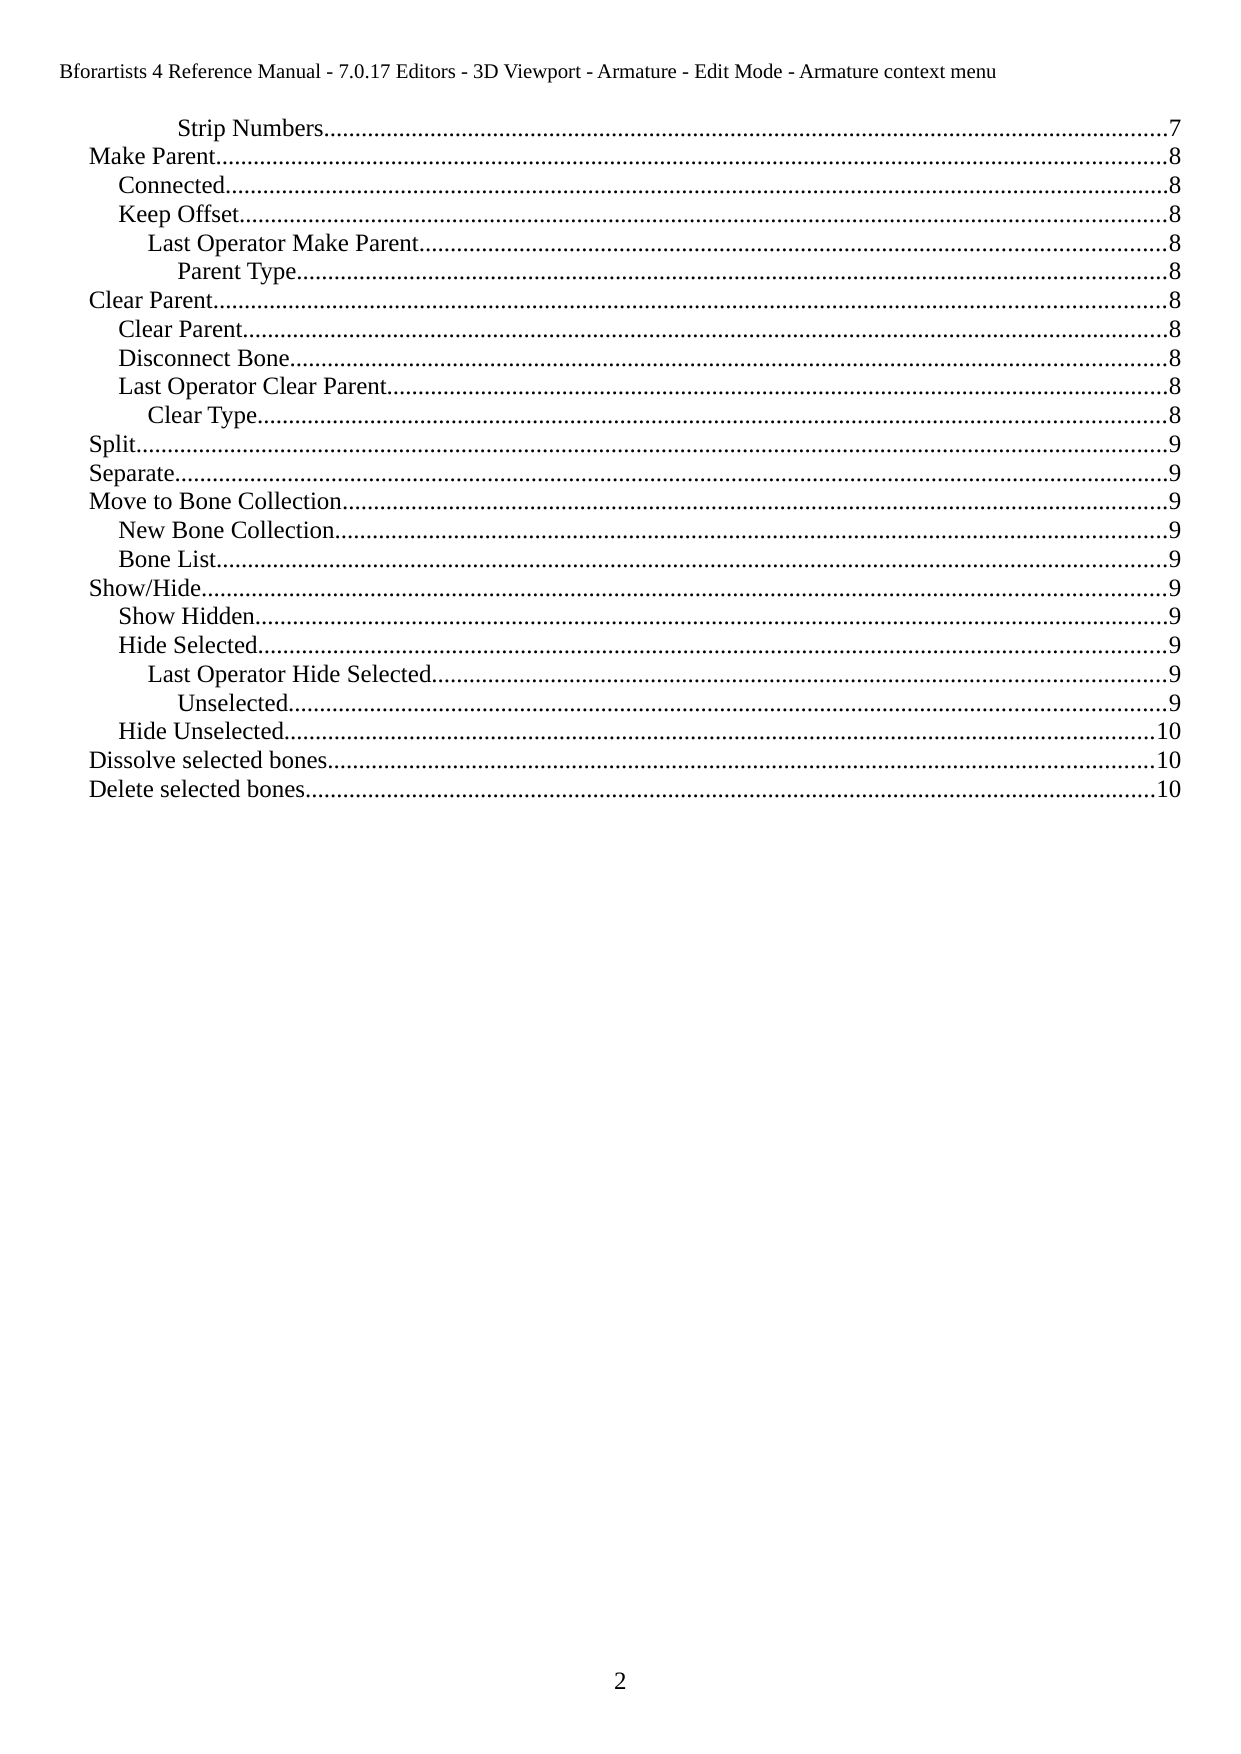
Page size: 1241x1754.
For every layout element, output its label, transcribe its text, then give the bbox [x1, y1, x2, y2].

text Keep Offset 8 [118, 199, 1181, 228]
text Delete selected bones 10 [88, 774, 1181, 803]
text Hide Unselected 10 [118, 716, 1181, 745]
text Hide Selected 9 [118, 630, 1181, 659]
text Show/Hide 9 [88, 573, 1181, 601]
text Last Operator Make Parent 8 [147, 228, 1181, 256]
text Split 9 [88, 429, 1181, 458]
text Move to Bone Collection 9 [88, 486, 1181, 515]
text Unselected 9 [177, 688, 1181, 716]
text Bone List 9 [118, 544, 1181, 573]
text Dissolve selected bones 10 [88, 745, 1181, 774]
text Strip Numbers 7 [177, 113, 1181, 141]
text Last Operator Clear Parent 8 [118, 371, 1181, 400]
text Make Parent 8 [88, 141, 1181, 170]
text New Bone Collection 9 [118, 515, 1181, 544]
text Separate 9 [88, 458, 1181, 486]
text Last Operator Hide Selected 9 [147, 659, 1181, 688]
text Clear Type 8 [147, 400, 1181, 429]
text Clear Parent 8 [118, 314, 1181, 343]
text Show Hidden 9 [118, 601, 1181, 630]
text Connected 8 [118, 170, 1181, 199]
text Clear Parent 8 [88, 285, 1181, 314]
text Parent Type 8 [177, 256, 1181, 285]
text Disconnect Bone 8 [118, 343, 1181, 371]
